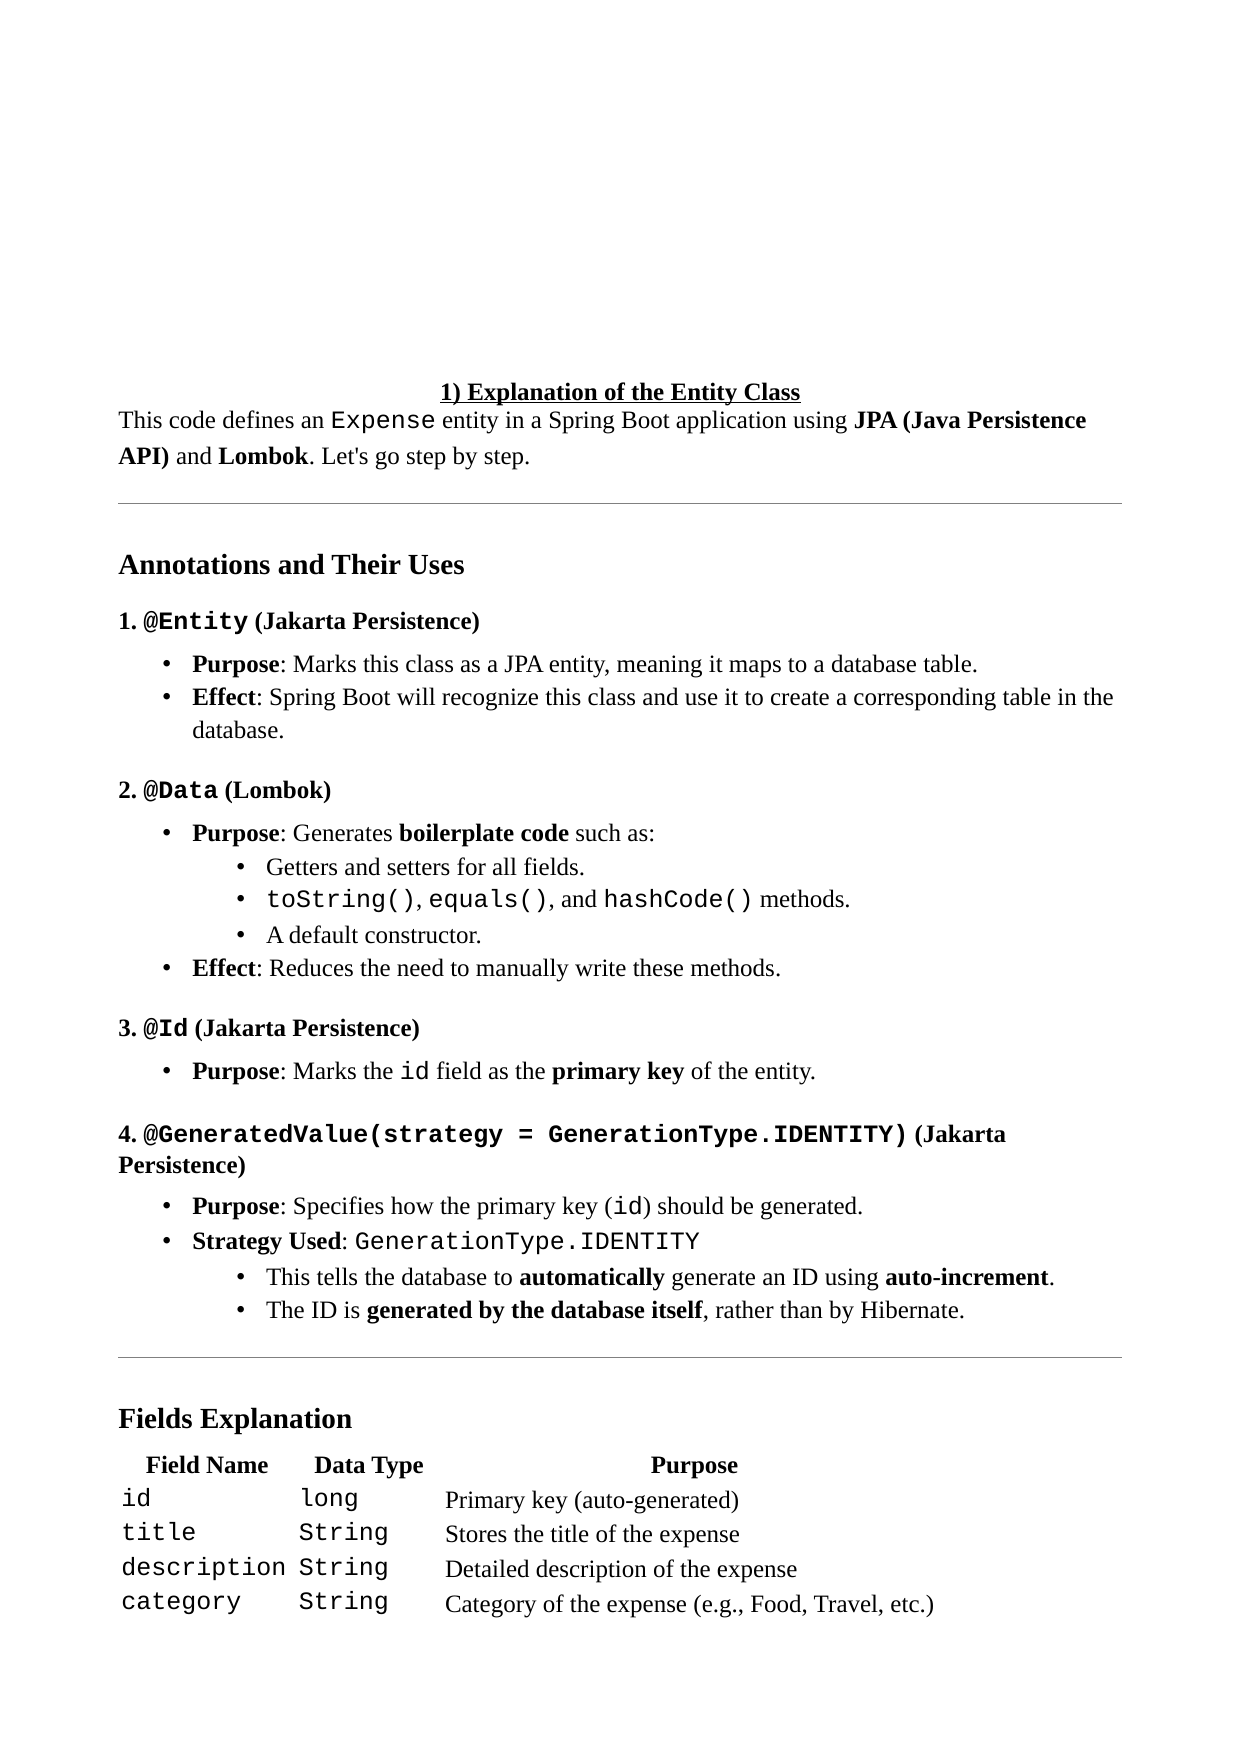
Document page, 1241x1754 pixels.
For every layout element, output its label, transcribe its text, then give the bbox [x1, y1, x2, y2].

table_cell String [296, 1586, 442, 1620]
table_header Field Name [118, 1448, 296, 1482]
subtitle 3. @Id (Jakarta Persistence) [118, 1013, 1122, 1044]
text 1) Explanation of the Entity Class [118, 377, 1122, 406]
list A default constructor. [236, 920, 1122, 949]
list Purpose: Specifies how the primary key (id) should be generated. [162, 1191, 1122, 1222]
table_cell long [296, 1482, 442, 1517]
table_cell description [118, 1551, 296, 1586]
list This tells the database to automatically generate an ID using auto-increment. [236, 1262, 1122, 1291]
subtitle 1. @Entity (Jakarta Persistence) [118, 606, 1122, 637]
table_cell String [296, 1551, 442, 1586]
list Purpose: Generates boilerplate code such as: [162, 818, 1122, 847]
list Purpose: Marks the id field as the primary key of the entity. [162, 1056, 1122, 1087]
subtitle Fields Explanation [118, 1401, 1122, 1435]
table_cell Category of the expense (e.g., Food, Travel, etc.) [442, 1586, 947, 1620]
table_cell Detailed description of the expense [442, 1551, 947, 1586]
table_header Data Type [296, 1448, 442, 1482]
list Getters and setters for all fields. [236, 852, 1122, 880]
table_cell category [118, 1586, 296, 1620]
list The ID is generated by the database itself, rather than by Hibernate. [236, 1295, 1122, 1324]
subtitle Annotations and Their Uses [118, 547, 1122, 581]
table_cell Stores the title of the expense [442, 1517, 947, 1551]
table_cell title [118, 1517, 296, 1551]
subtitle 2. @Data (Lombok) [118, 775, 1122, 806]
table_cell Primary key (auto-generated) [442, 1482, 947, 1517]
table_cell id [118, 1482, 296, 1517]
list Effect: Reduces the need to manually write these methods. [162, 953, 1122, 982]
table_cell String [296, 1517, 442, 1551]
list Strategy Used: GenerationType.IDENTITY [162, 1226, 1122, 1257]
subtitle 4. @GeneratedValue(strategy = GenerationType.IDENTITY) (Jakarta Persistence) [118, 1119, 1122, 1178]
list Effect: Spring Boot will recognize this class and use it to create a corresponding table in the database. [162, 682, 1122, 744]
list toString(), equals(), and hashCode() methods. [236, 884, 1122, 915]
table_header Purpose [442, 1448, 947, 1482]
text This code defines an Expense entity in a Spring Boot application using JPA (Java Persistence API) and Lombok. Let's go step by step. [118, 406, 1122, 469]
list Purpose: Marks this class as a JPA entity, meaning it maps to a database table. [162, 649, 1122, 678]
